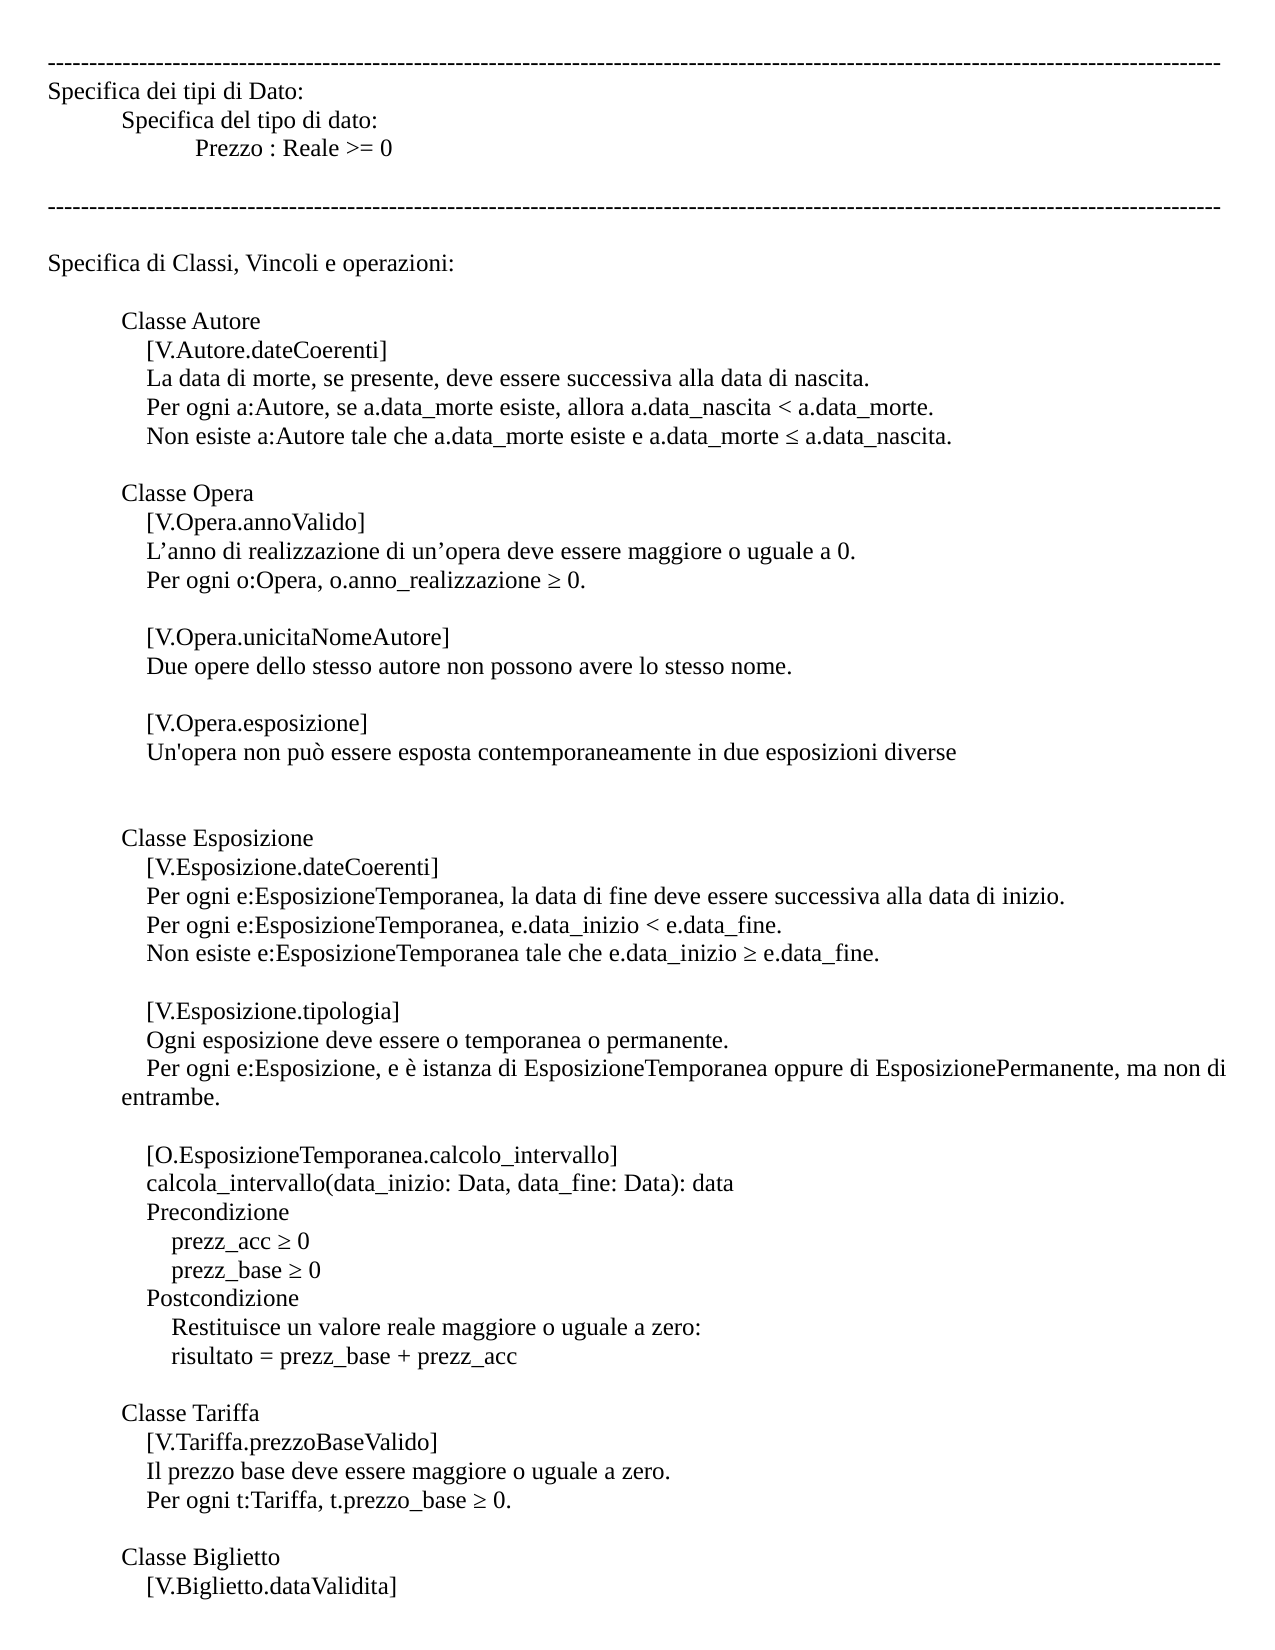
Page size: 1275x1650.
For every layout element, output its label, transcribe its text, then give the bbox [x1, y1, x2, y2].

text calcola_intervallo(data_inizio: Data, data_fine: Data): data [121, 1168, 1228, 1197]
text Per ogni t:Tariffa, t.prezzo_base ≥ 0. [121, 1485, 1228, 1513]
text Specifica di Classi, Vincoli e operazioni: [47, 248, 1228, 277]
text Prezzo : Reale >= 0 [47, 133, 1228, 162]
text Classe Autore [121, 306, 1228, 335]
text Il prezzo base deve essere maggiore o uguale a zero. [121, 1456, 1228, 1485]
text Classe Esposizione [121, 823, 1228, 852]
text Classe Opera [121, 478, 1228, 507]
text [O.EsposizioneTemporanea.calcolo_intervallo] [121, 1140, 1228, 1168]
text [V.Opera.esposizione] [121, 708, 1228, 737]
text [V.Opera.unicitaNomeAutore] [121, 622, 1228, 651]
text risultato = prezz_base + prezz_acc [121, 1341, 1228, 1370]
text Postcondizione [121, 1283, 1228, 1312]
text --------------------------------------------------------------------------------------------------------------------------------------------- [47, 191, 1228, 220]
text Specifica dei tipi di Dato: [47, 76, 1228, 105]
text prezz_acc ≥ 0 [121, 1226, 1228, 1255]
text L’anno di realizzazione di un’opera deve essere maggiore o uguale a 0. [121, 536, 1228, 565]
text Non esiste a:Autore tale che a.data_morte esiste e a.data_morte ≤ a.data_nascita. [121, 421, 1228, 450]
text [V.Autore.dateCoerenti] [121, 335, 1228, 363]
text Classe Tariffa [121, 1398, 1228, 1427]
text Per ogni o:Opera, o.anno_realizzazione ≥ 0. [121, 565, 1228, 593]
text Un'opera non può essere esposta contemporaneamente in due esposizioni diverse [121, 737, 1228, 766]
text Per ogni e:EsposizioneTemporanea, la data di fine deve essere successiva alla data di inizio. [121, 881, 1228, 910]
text Per ogni a:Autore, se a.data_morte esiste, allora a.data_nascita < a.data_morte. [121, 392, 1228, 421]
text Classe Biglietto [121, 1542, 1228, 1571]
text [V.Tariffa.prezzoBaseValido] [121, 1427, 1228, 1456]
text Non esiste e:EsposizioneTemporanea tale che e.data_inizio ≥ e.data_fine. [121, 938, 1228, 967]
text [V.Opera.annoValido] [121, 507, 1228, 536]
text Due opere dello stesso autore non possono avere lo stesso nome. [121, 651, 1228, 680]
text Per ogni e:Esposizione, e è istanza di EsposizioneTemporanea oppure di EsposizionePermanente, ma non di entrambe. [121, 1053, 1228, 1111]
text Restituisce un valore reale maggiore o uguale a zero: [121, 1312, 1228, 1341]
text [V.Biglietto.dataValidita] [121, 1571, 1228, 1600]
text [V.Esposizione.tipologia] [121, 996, 1228, 1025]
text Per ogni e:EsposizioneTemporanea, e.data_inizio < e.data_fine. [121, 910, 1228, 938]
text Specifica del tipo di dato: [47, 105, 1228, 133]
text --------------------------------------------------------------------------------------------------------------------------------------------- [47, 47, 1228, 76]
text [V.Esposizione.dateCoerenti] [121, 852, 1228, 881]
text La data di morte, se presente, deve essere successiva alla data di nascita. [121, 363, 1228, 392]
text prezz_base ≥ 0 [121, 1255, 1228, 1283]
text Ogni esposizione deve essere o temporanea o permanente. [121, 1025, 1228, 1053]
text Precondizione [121, 1197, 1228, 1226]
